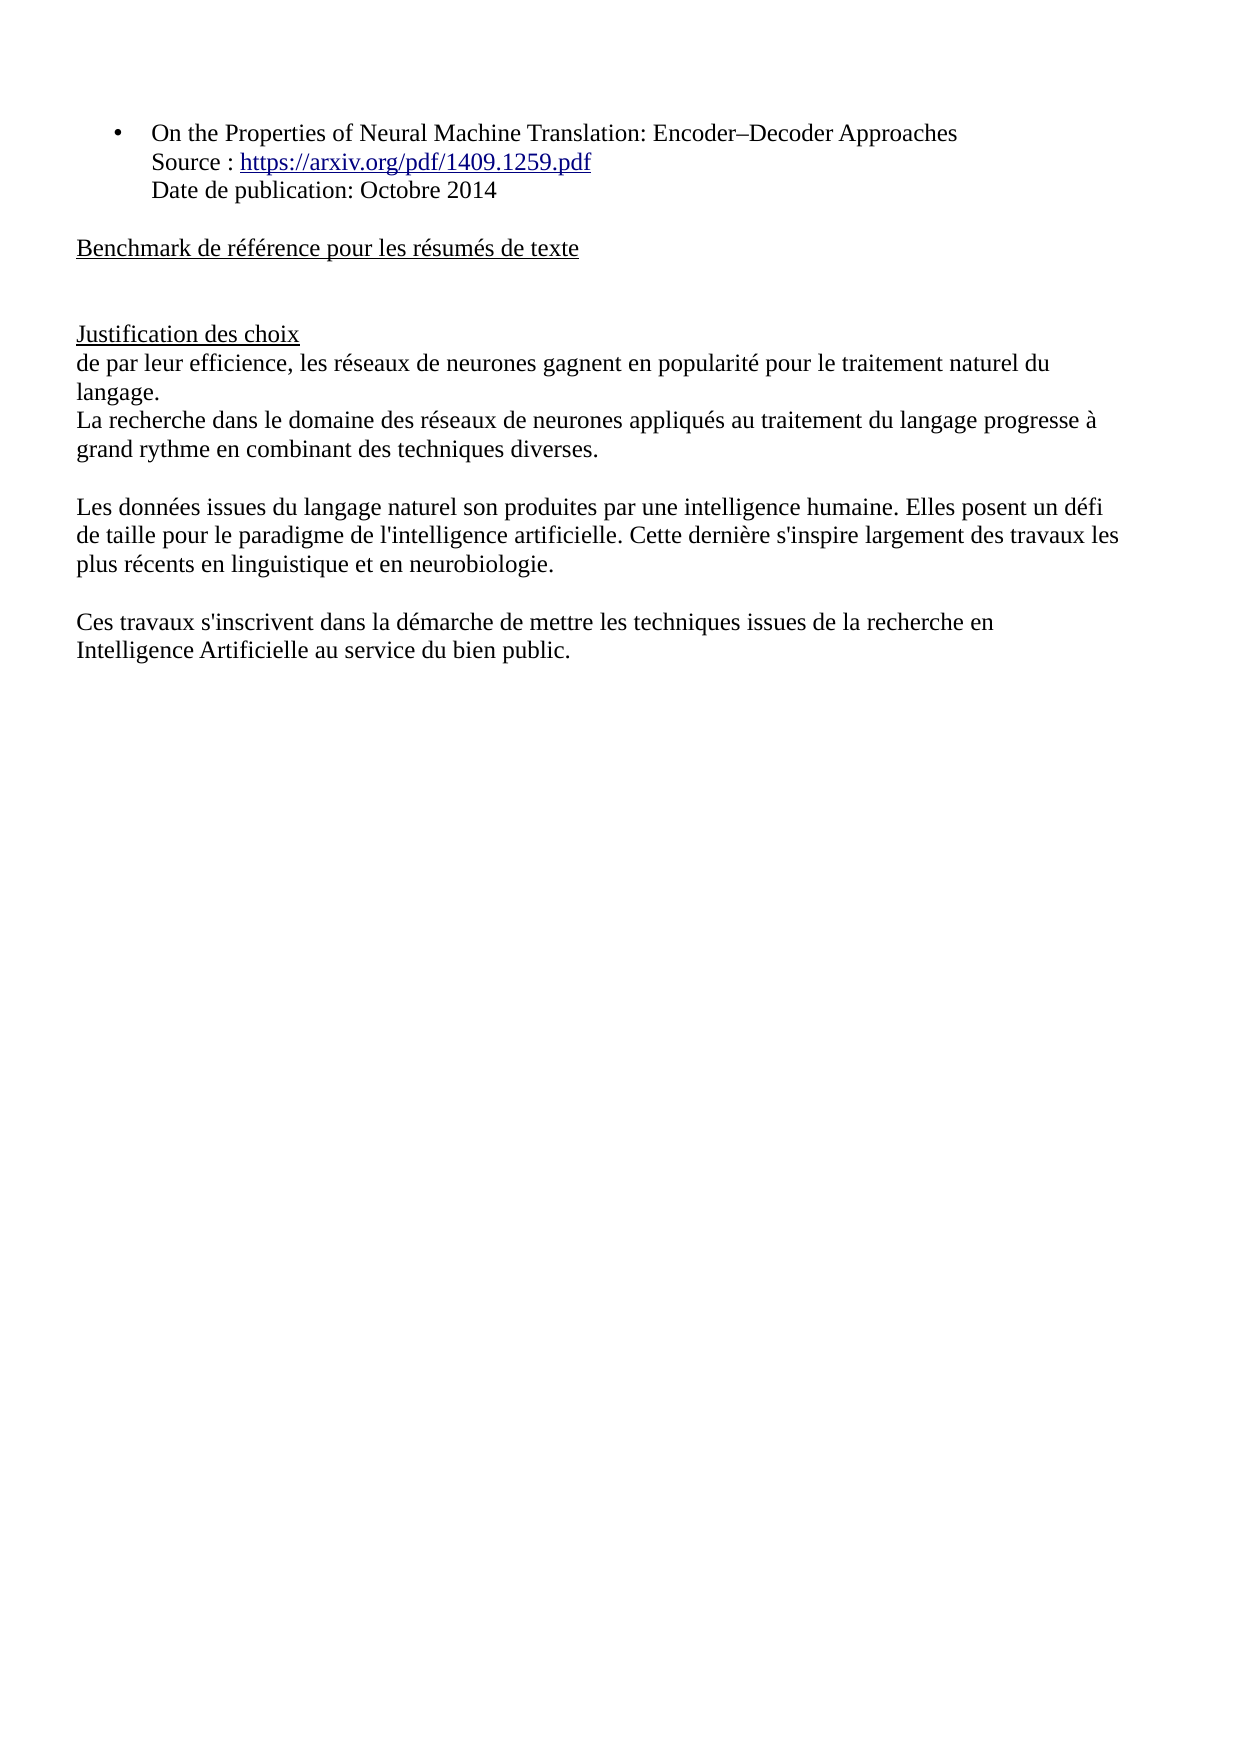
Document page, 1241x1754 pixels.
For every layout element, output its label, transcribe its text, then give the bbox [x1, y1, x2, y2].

list Source : https://arxiv.org/pdf/1409.1259.pdf [113, 147, 1122, 176]
text Les données issues du langage naturel son produites par une intelligence humaine. Elles posent un défi de taille pour le paradigme de l'intelligence artificielle. Cette dernière s'inspire largement des travaux les plus récents en linguistique et en neurobiologie. [76, 492, 1122, 578]
text Justification des choix [76, 319, 1122, 348]
text Ces travaux s'inscrivent dans la démarche de mettre les techniques issues de la recherche en Intelligence Artificielle au service du bien public. [76, 607, 1122, 664]
list On the Properties of Neural Machine Translation: Encoder–Decoder Approaches [113, 118, 1122, 147]
text La recherche dans le domaine des réseaux de neurones appliqués au traitement du langage progresse à grand rythme en combinant des techniques diverses. [76, 406, 1122, 463]
list Date de publication: Octobre 2014 [113, 176, 1122, 204]
text de par leur efficience, les réseaux de neurones gagnent en popularité pour le traitement naturel du langage. [76, 348, 1122, 406]
text Benchmark de référence pour les résumés de texte [76, 233, 1122, 262]
